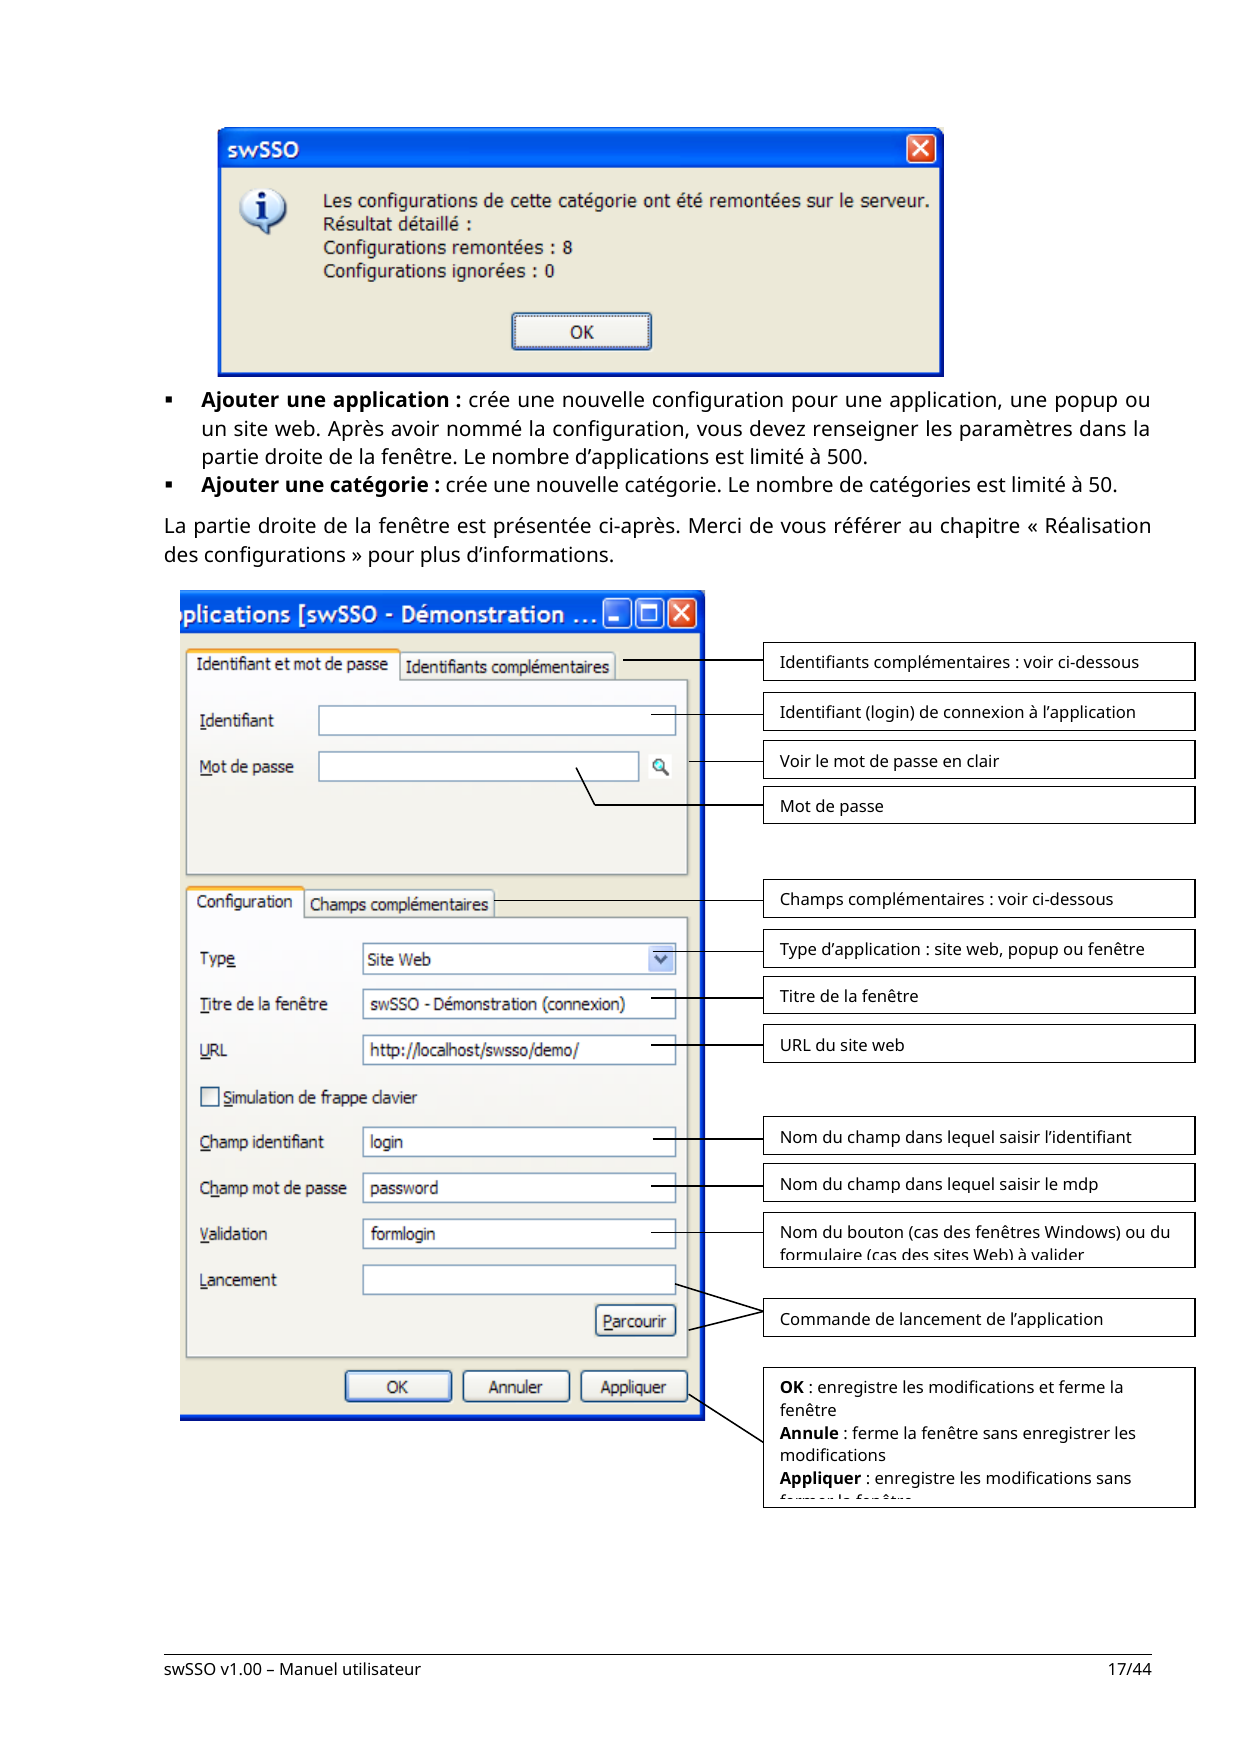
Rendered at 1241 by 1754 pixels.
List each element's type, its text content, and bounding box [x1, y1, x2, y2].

text Champs complémentaires : voir ci-dessous [779, 888, 1179, 909]
text Titre de la fenêtre [779, 985, 1179, 1006]
text OK : enregistre les modifications et ferme la fenêtre [779, 1376, 1179, 1421]
text La partie droite de la fenêtre est présentée ci-après. Merci de vous référer au chapitre « Réalisation des configurations » pour plus d’informations. [164, 512, 1152, 568]
list Ajouter une application : crée une nouvelle configuration pour une application, une popup ou un site web. Après avoir nommé la configuration, vous devez renseigner les paramètres dans la partie droite de la fenêtre. Le nombre d’applications est limité à 500. [164, 385, 1152, 471]
picture [180, 590, 705, 1421]
text Type d’application : site web, popup ou fenêtre [779, 938, 1179, 959]
text Nom du champ dans lequel saisir le mdp [779, 1172, 1179, 1193]
text Nom du champ dans lequel saisir l’identifiant [779, 1125, 1179, 1146]
text Voir le mot de passe en clair [779, 749, 1179, 770]
text Commande de lancement de l’application [779, 1307, 1179, 1328]
text Identifiants complémentaires : voir ci-dessous [779, 651, 1179, 672]
list Ajouter une catégorie : crée une nouvelle catégorie. Le nombre de catégories est limité à 50. [164, 471, 1152, 499]
text Nom du bouton (cas des fenêtres Windows) ou du formulaire (cas des sites Web) à valider [779, 1221, 1179, 1259]
text Appliquer : enregistre les modifications sans fermer la fenêtre [779, 1467, 1179, 1499]
text Mot de passe [779, 795, 1179, 816]
picture [217, 127, 944, 377]
text URL du site web [779, 1033, 1179, 1054]
text Identifiant (login) de connexion à l’application [779, 701, 1179, 722]
text Annule : ferme la fenêtre sans enregistrer les modifications [779, 1421, 1179, 1467]
